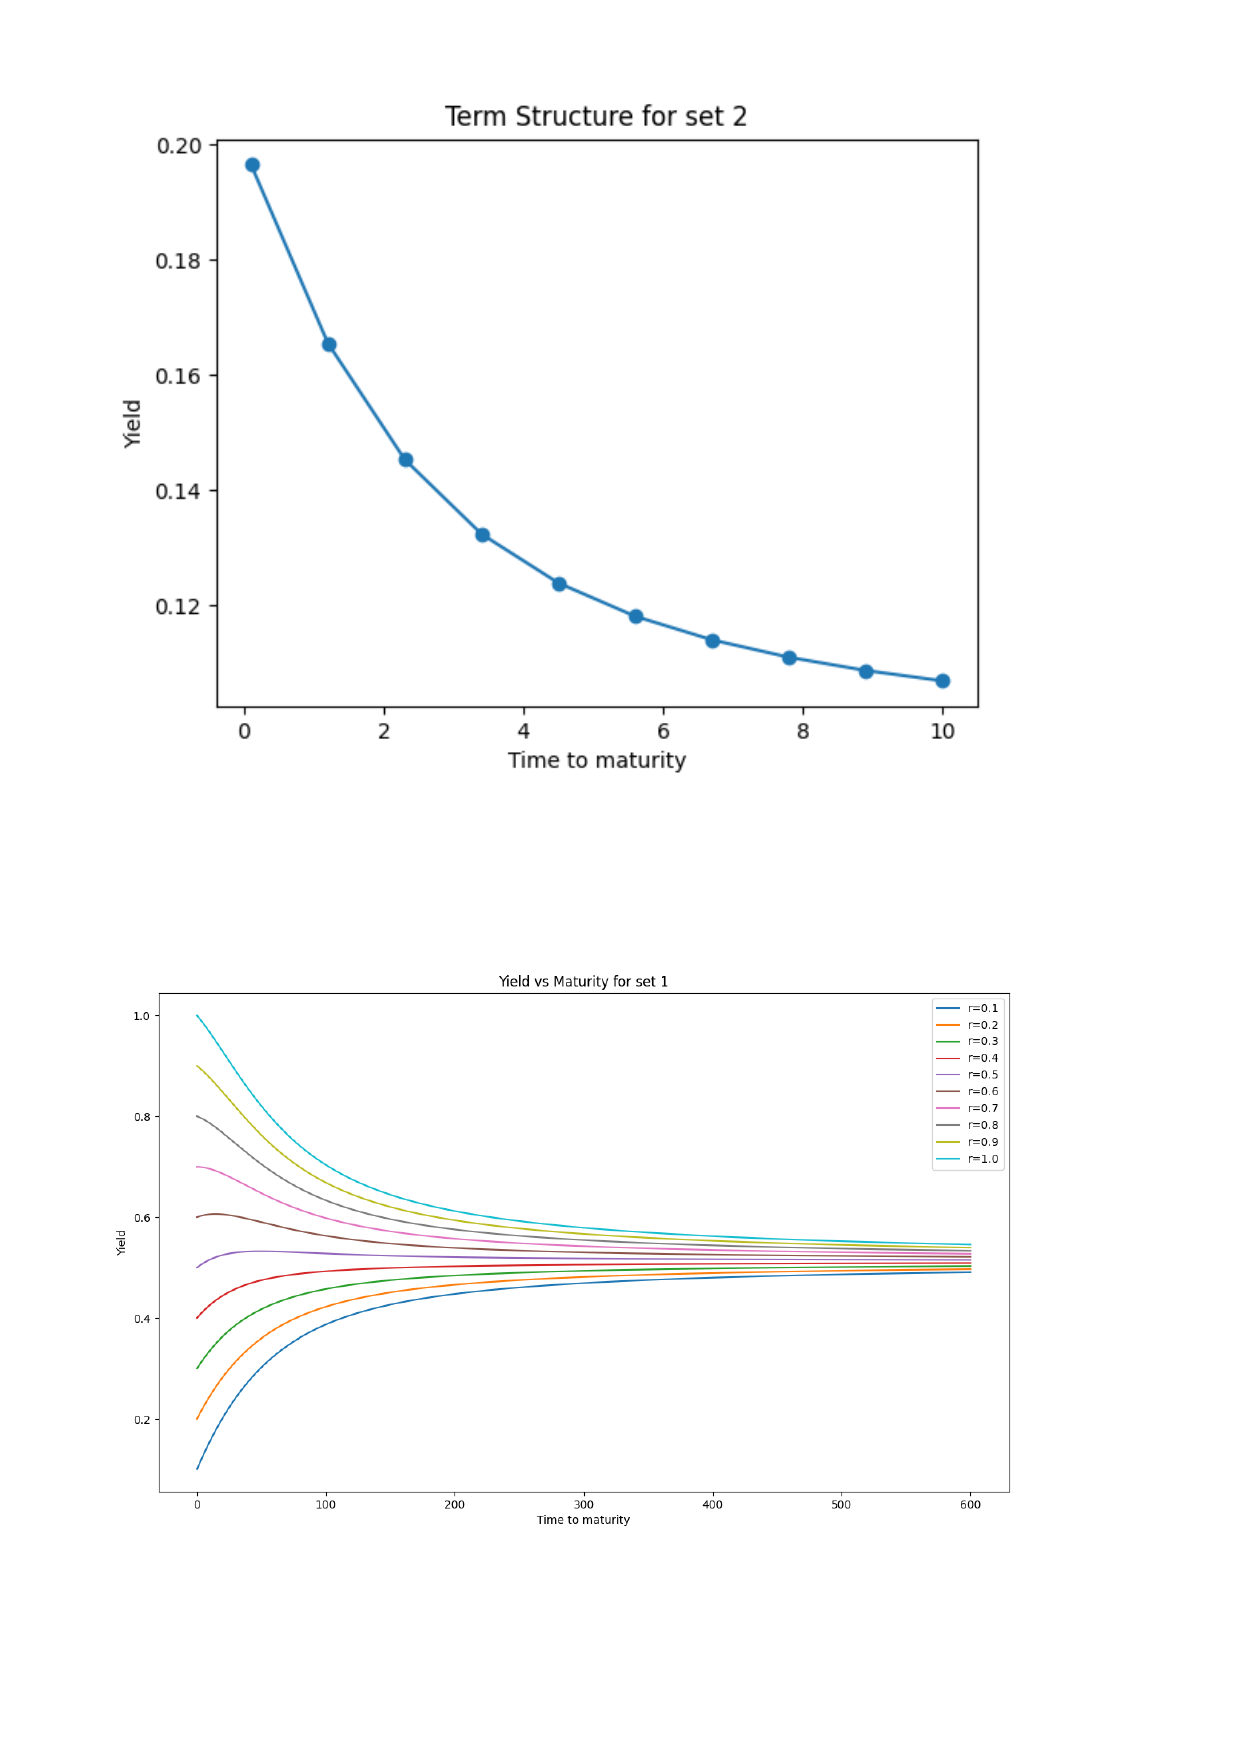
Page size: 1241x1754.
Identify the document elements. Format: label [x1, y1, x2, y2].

picture [56, 931, 1061, 1541]
picture [114, 83, 1036, 785]
